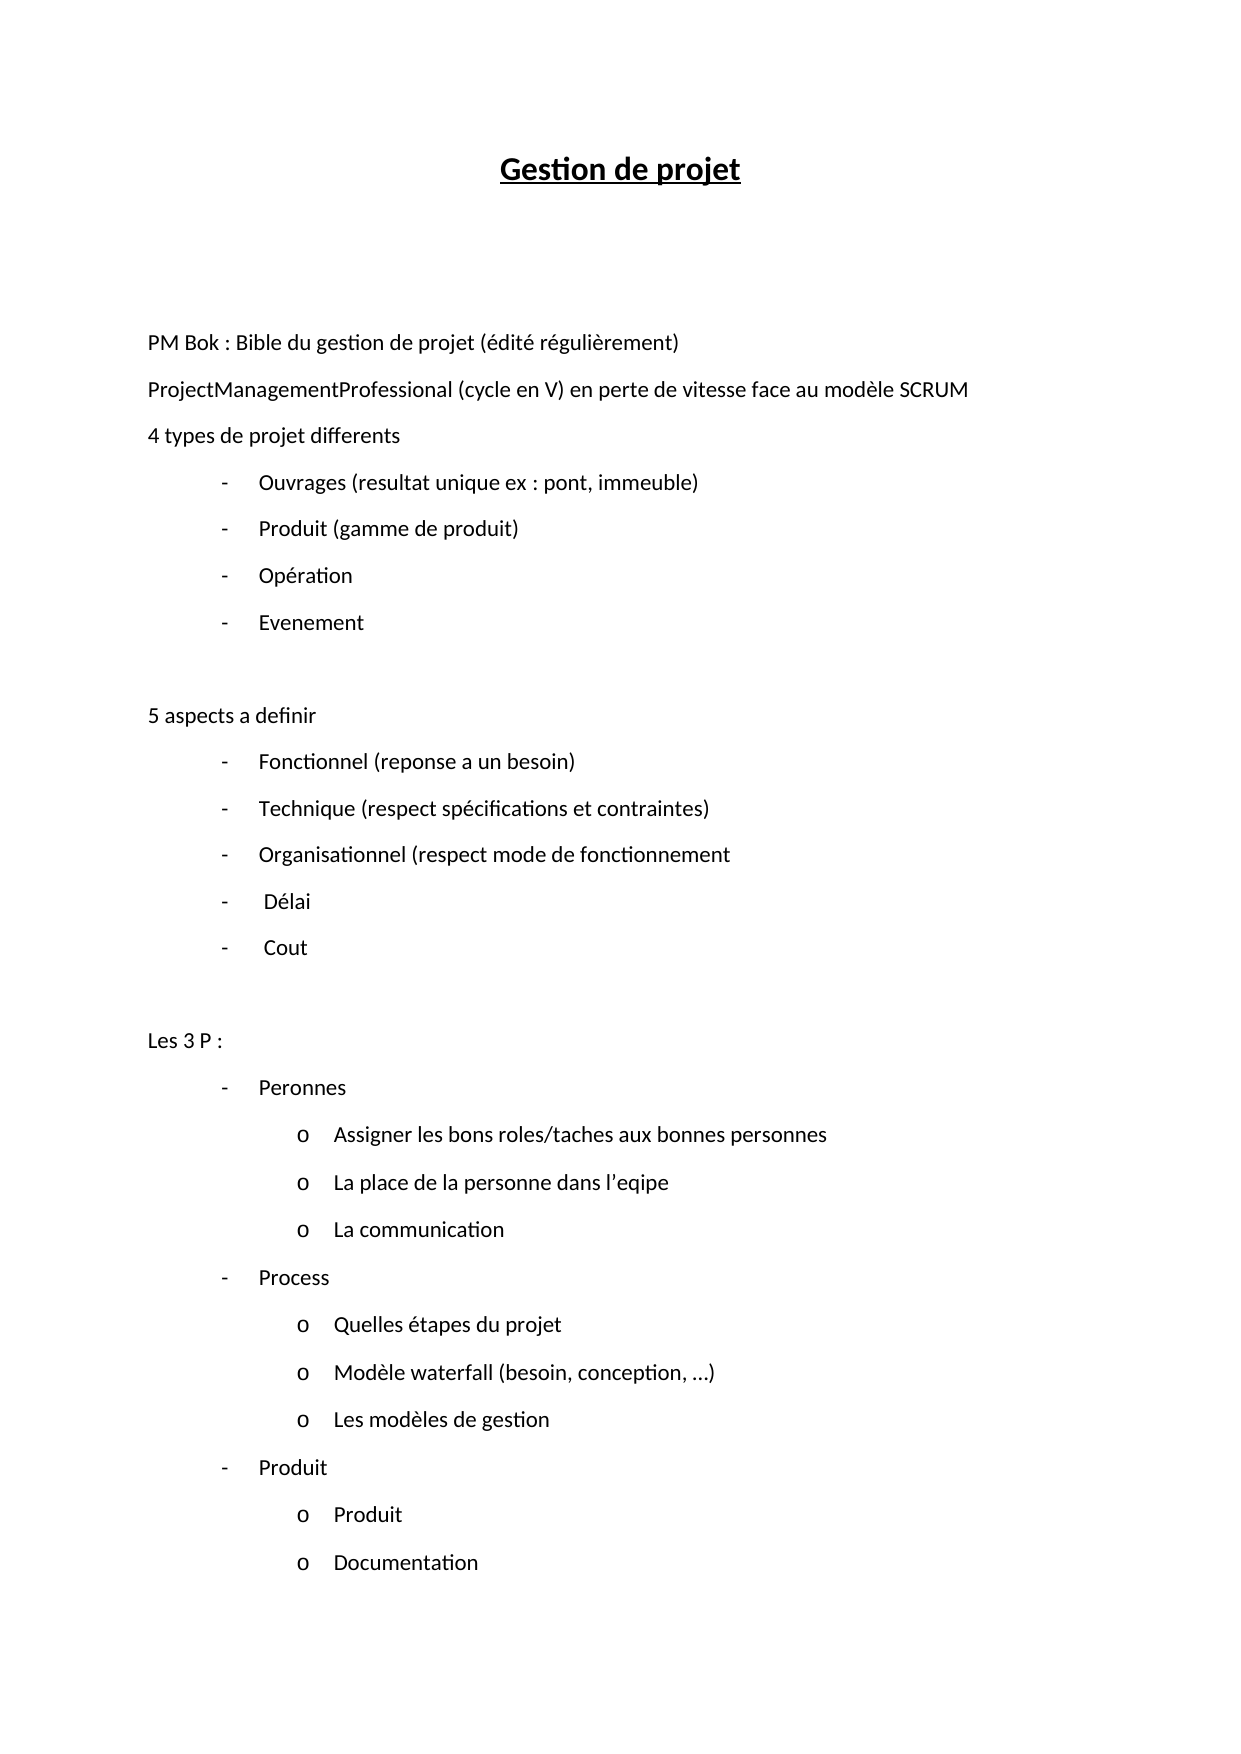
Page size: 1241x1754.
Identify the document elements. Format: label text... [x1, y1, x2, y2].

list Assigner les bons roles/taches aux bonnes personnes [296, 1120, 1093, 1149]
list La communication [296, 1215, 1093, 1244]
list Process [221, 1263, 1093, 1291]
text ProjectManagementProfessional (cycle en V) en perte de vitesse face au modèle SCRUM [148, 375, 1093, 403]
text 5 aspects a definir [148, 701, 1093, 729]
list Produit (gamme de produit) [221, 514, 1093, 542]
list Organisationnel (respect mode de fonctionnement [221, 840, 1093, 868]
text Les 3 P : [148, 1027, 1093, 1055]
list Produit [296, 1500, 1093, 1529]
list Modèle waterfall (besoin, conception, …) [296, 1358, 1093, 1387]
list Quelles étapes du projet [296, 1310, 1093, 1339]
list Produit [221, 1453, 1093, 1481]
list Fonctionnel (reponse a un besoin) [221, 747, 1093, 775]
list Documentation [296, 1548, 1093, 1577]
list Evenement [221, 608, 1093, 636]
text Gestion de projet [148, 148, 1093, 188]
list Cout [221, 933, 1093, 962]
list Technique (respect spécifications et contraintes) [221, 794, 1093, 822]
list Les modèles de gestion [296, 1405, 1093, 1434]
list Opération [221, 561, 1093, 589]
text 4 types de projet differents [148, 421, 1093, 449]
text PM Bok : Bible du gestion de projet (édité régulièrement) [148, 328, 1093, 356]
list Délai [221, 887, 1093, 915]
list Ouvrages (resultat unique ex : pont, immeuble) [221, 468, 1093, 496]
list La place de la personne dans l’eqipe [296, 1168, 1093, 1197]
list Peronnes [221, 1073, 1093, 1101]
